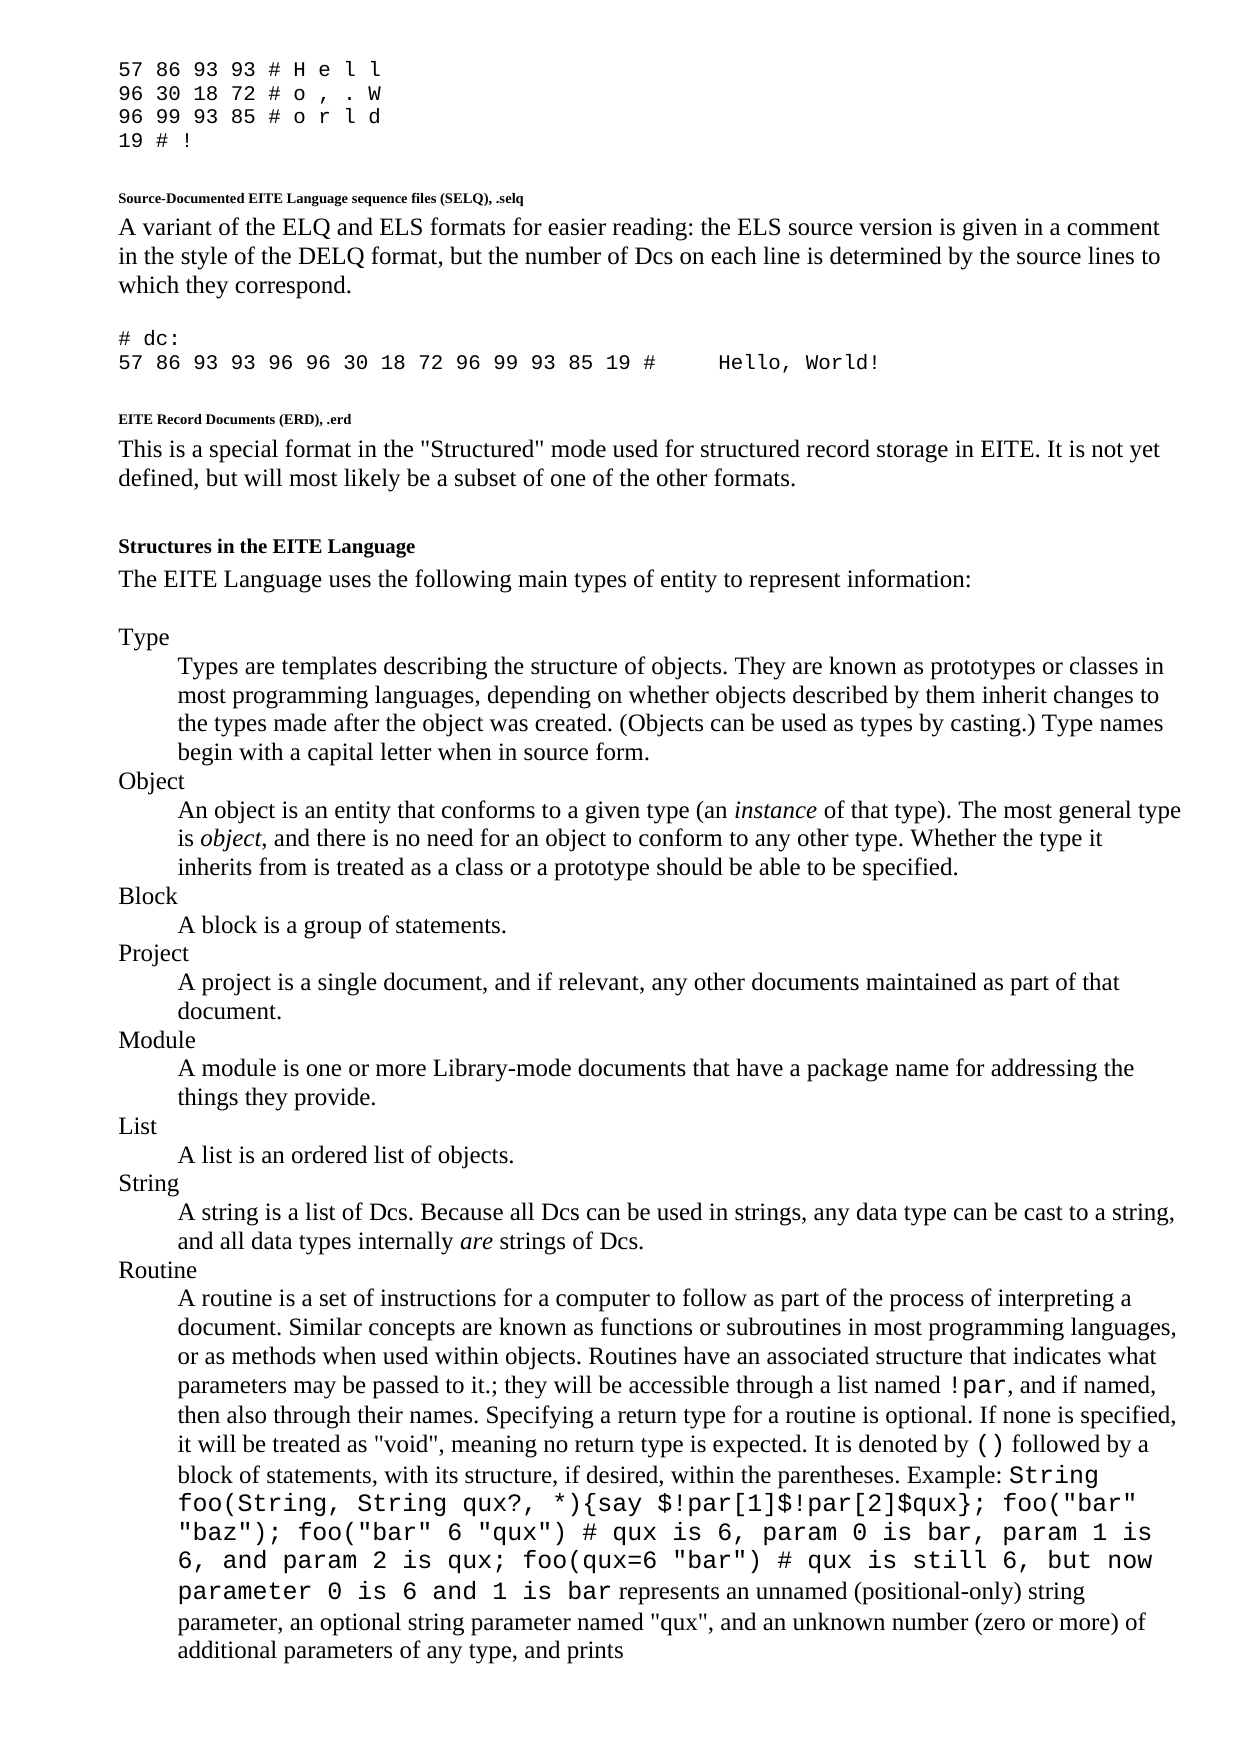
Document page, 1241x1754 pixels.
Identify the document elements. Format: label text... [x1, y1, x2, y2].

list A routine is a set of instructions for a computer to follow as part of the process of interpreting a document. Similar concepts are known as functions or subroutines in most programming languages, or as methods when used within objects. Routines have an associated structure that indicates what parameters may be passed to it.; they will be accessible through a list named !par, and if named, then also through their names. Specifying a return type for a routine is optional. If none is specified, it will be treated as "void", meaning no return type is expected. It is denoted by () followed by a block of statements, with its structure, if desired, within the parentheses. Example: String foo(String, String qux?, *){say $!par[1]$!par[2]$qux}; foo("bar" "baz"); foo("bar" 6 "qux") # qux is 6, param 0 is bar, param 1 is 6, and param 2 is qux; foo(qux=6 "bar") # qux is still 6, but now parameter 0 is 6 and 1 is bar represents an unnamed (positional-only) string parameter, an optional string parameter named "qux", and an unknown number (zero or more) of additional parameters of any type, and prints [177, 1283, 1181, 1664]
list A list is an ordered list of objects. [177, 1140, 1181, 1168]
text The EITE Language uses the following main types of entity to represent information: [118, 564, 1181, 593]
text 96 99 93 85 # o r l d [118, 106, 1181, 130]
subtitle Source-Documented EITE Language sequence files (SELQ), .selq [118, 189, 1181, 206]
list An object is an entity that conforms to a given type (an instance of that type). The most general type is object, and there is no need for an object to conform to any other type. Whether the type it inherits from is treated as a class or a prototype should be able to be specified. [177, 795, 1181, 881]
subtitle Type [118, 622, 1181, 651]
text # dc: [118, 328, 1181, 352]
subtitle String [118, 1168, 1181, 1197]
text 19 # ! [118, 130, 1181, 154]
subtitle EITE Record Documents (ERD), .erd [118, 411, 1181, 428]
list A string is a list of Dcs. Because all Dcs can be used in strings, any data type can be cast to a string, and all data types internally are strings of Dcs. [177, 1197, 1181, 1255]
subtitle Structures in the EITE Language [118, 534, 1181, 558]
text A variant of the ELQ and ELS formats for easier reading: the ELS source version is given in a comment in the style of the DELQ format, but the number of Dcs on each line is determined by the source lines to which they correspond. [118, 212, 1181, 299]
subtitle Project [118, 938, 1181, 967]
subtitle Block [118, 881, 1181, 910]
subtitle List [118, 1111, 1181, 1140]
list A module is one or more Library-mode documents that have a package name for addressing the things they provide. [177, 1053, 1181, 1111]
list Types are templates describing the structure of objects. They are known as prototypes or classes in most programming languages, depending on whether objects described by them inherit changes to the types made after the object was created. (Objects can be used as types by casting.) Type names begin with a capital letter when in source form. [177, 651, 1181, 766]
text 96 30 18 72 # o , . W [118, 83, 1181, 106]
list A project is a single document, and if relevant, any other documents maintained as part of that document. [177, 967, 1181, 1025]
text 57 86 93 93 96 96 30 18 72 96 99 93 85 19 # Hello, World! [118, 352, 1181, 375]
text This is a special format in the "Structured" mode used for structured record storage in EITE. It is not yet defined, but will most likely be a subset of one of the other formats. [118, 434, 1181, 492]
subtitle Module [118, 1025, 1181, 1053]
text 57 86 93 93 # H e l l [118, 59, 1181, 83]
list A block is a group of statements. [177, 910, 1181, 938]
subtitle Object [118, 766, 1181, 795]
subtitle Routine [118, 1255, 1181, 1283]
